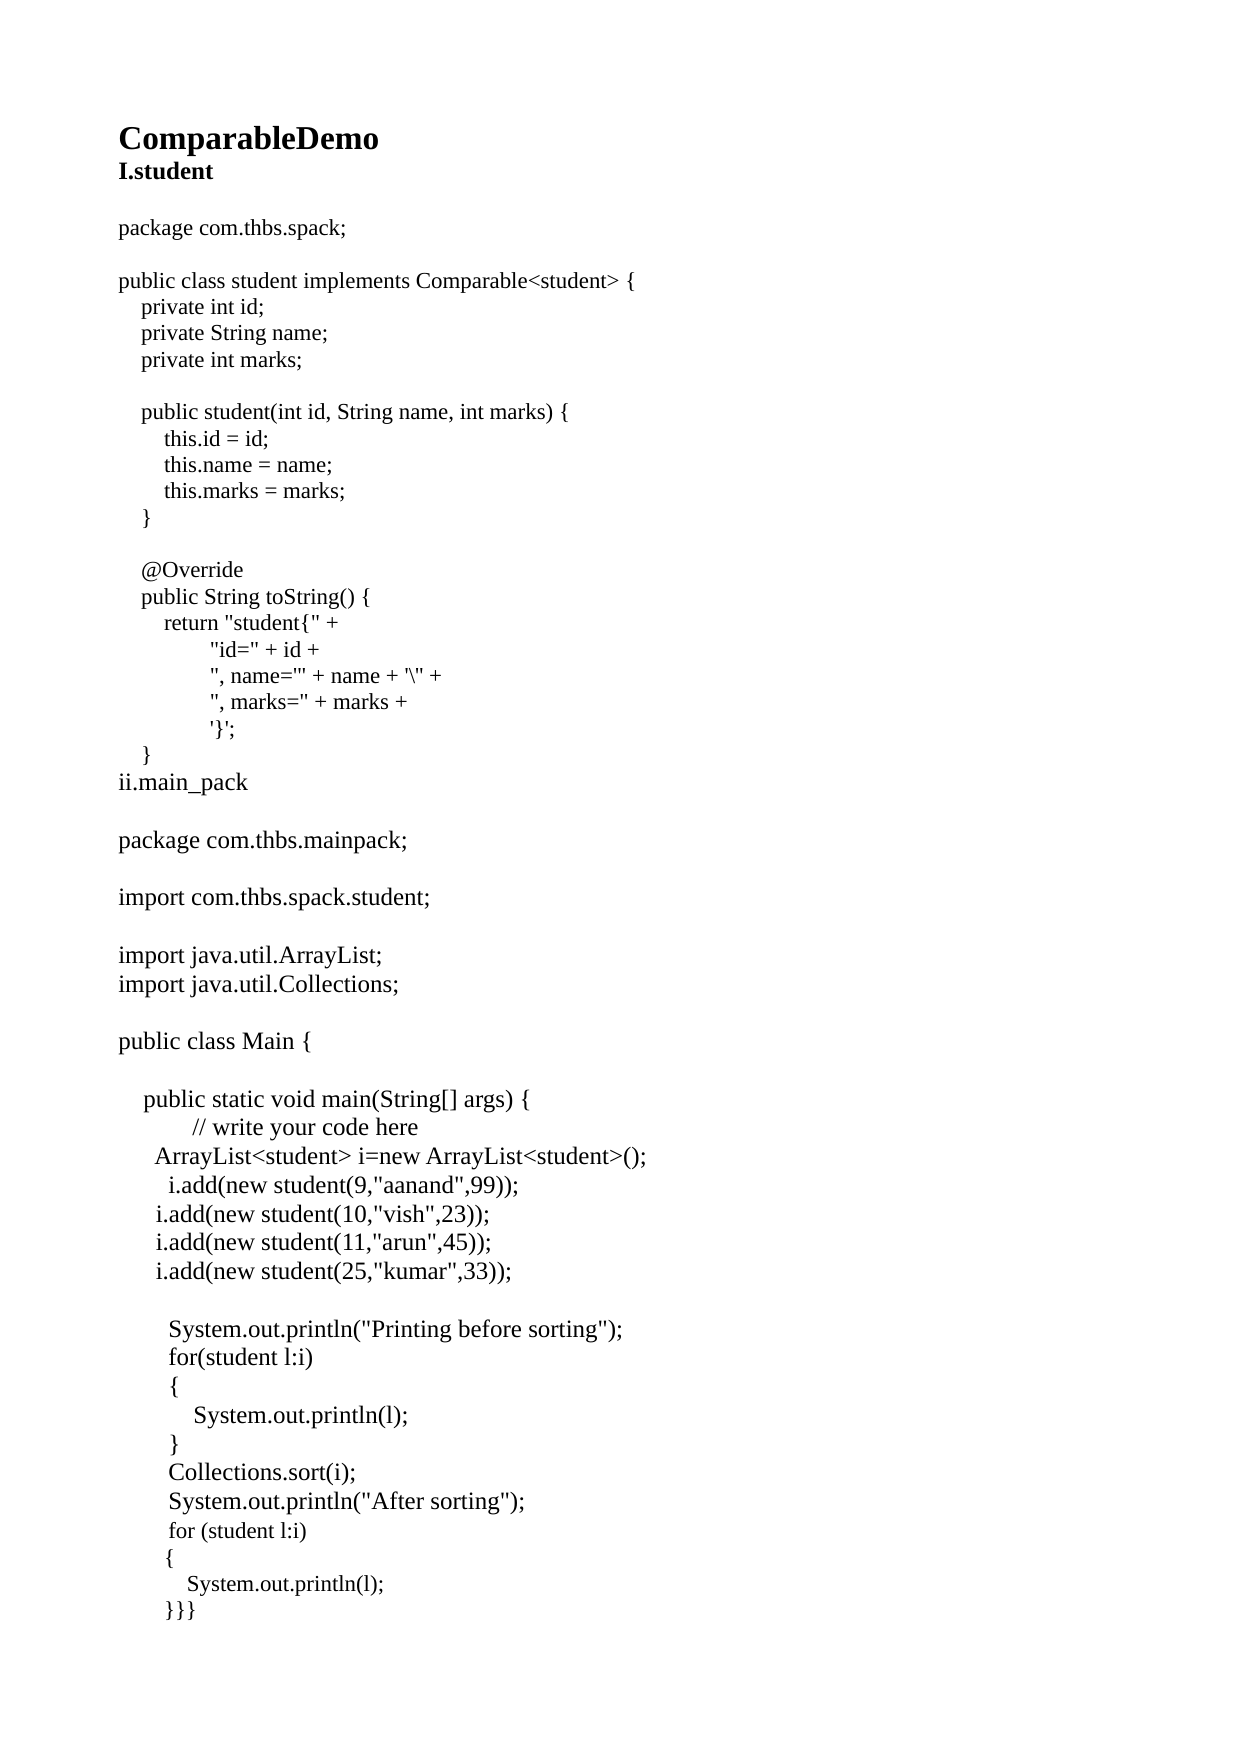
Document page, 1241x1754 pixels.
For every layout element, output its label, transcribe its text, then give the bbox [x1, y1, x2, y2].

text for (student l:i) [118, 1515, 1122, 1544]
text System.out.println(l); [118, 1570, 1122, 1596]
text Collections.sort(i); [118, 1457, 1122, 1486]
text private String name; [118, 319, 1122, 346]
text private int id; [118, 293, 1122, 319]
text @Override [118, 557, 1122, 583]
text package com.thbs.spack; [118, 214, 1122, 240]
text i.add(new student(9,"aanand",99)); [118, 1170, 1122, 1199]
text System.out.println("After sorting"); [118, 1486, 1122, 1515]
text public class Main { [118, 1026, 1122, 1055]
text for(student l:i) [118, 1342, 1122, 1371]
text import java.util.ArrayList; [118, 940, 1122, 969]
text this.name = name; [118, 451, 1122, 477]
text import java.util.Collections; [118, 969, 1122, 997]
text return "student{" + [118, 609, 1122, 636]
text } [118, 1429, 1122, 1457]
text I.student [118, 156, 1122, 185]
text public static void main(String[] args) { [118, 1084, 1122, 1112]
text this.marks = marks; [118, 477, 1122, 504]
text public String toString() { [118, 583, 1122, 609]
text public student(int id, String name, int marks) { [118, 398, 1122, 425]
text ComparableDemo [118, 118, 1122, 156]
text // write your code here [118, 1112, 1122, 1141]
text '}'; [118, 715, 1122, 741]
text "id=" + id + [118, 636, 1122, 662]
text { [118, 1544, 1122, 1570]
text ArrayList<student> i=new ArrayList<student>(); [118, 1141, 1122, 1170]
text package com.thbs.mainpack; [118, 825, 1122, 854]
text } [118, 504, 1122, 530]
text ii.main_pack [118, 767, 1122, 796]
text { [118, 1371, 1122, 1400]
text this.id = id; [118, 425, 1122, 451]
text i.add(new student(10,"vish",23)); [118, 1199, 1122, 1227]
text } [118, 741, 1122, 767]
text i.add(new student(11,"arun",45)); [118, 1227, 1122, 1256]
text }}} [118, 1596, 1122, 1623]
text public class student implements Comparable<student> { [118, 267, 1122, 293]
text import com.thbs.spack.student; [118, 882, 1122, 911]
text private int marks; [118, 346, 1122, 372]
text i.add(new student(25,"kumar",33)); [118, 1256, 1122, 1285]
text ", marks=" + marks + [118, 688, 1122, 715]
text ", name='" + name + '\'' + [118, 662, 1122, 688]
text System.out.println("Printing before sorting"); [118, 1314, 1122, 1342]
text System.out.println(l); [118, 1400, 1122, 1429]
